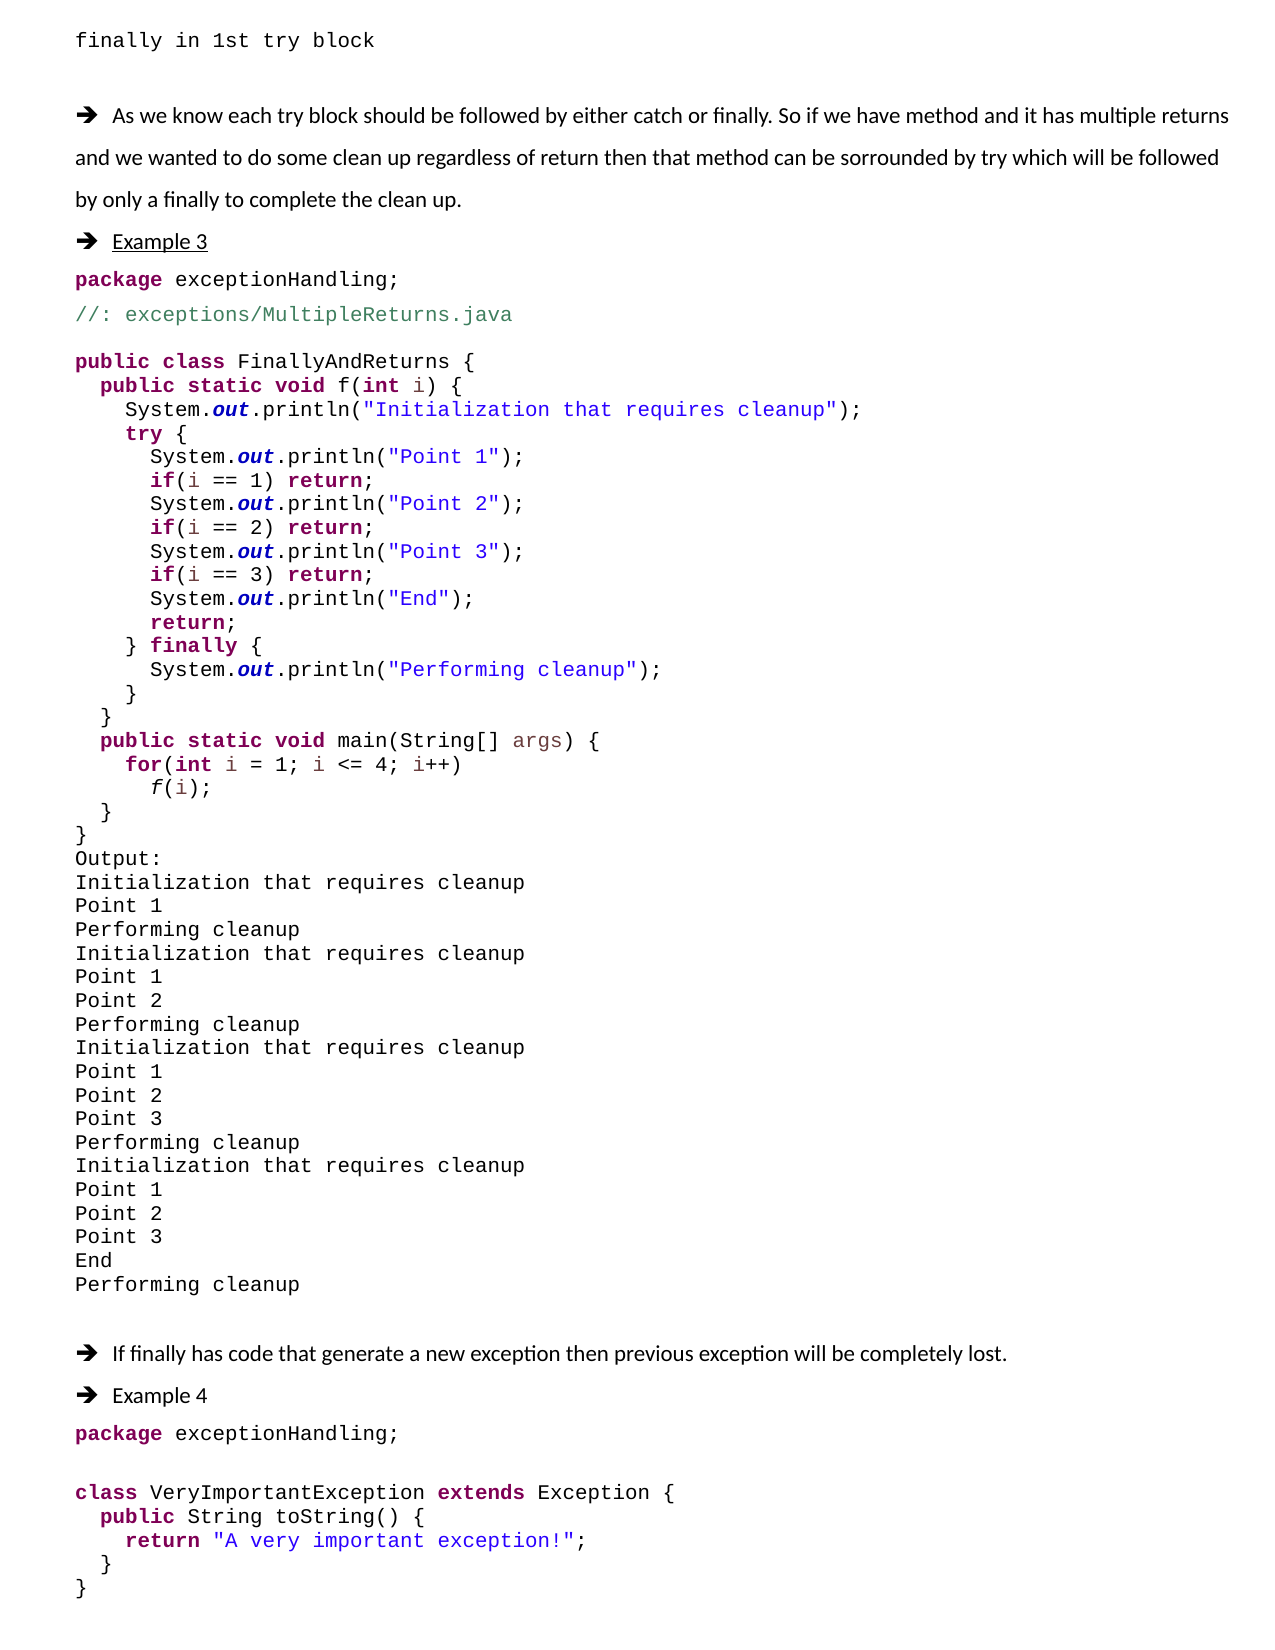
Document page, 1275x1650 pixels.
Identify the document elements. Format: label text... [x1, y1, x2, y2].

list If finally has code that generate a new exception then previous exception will be completely lost. [75, 1339, 1245, 1367]
text package exceptionHandling; [75, 1423, 1245, 1447]
text Initialization that requires cleanup [75, 872, 1245, 895]
text Point 3 [75, 1108, 1245, 1132]
text if(i == 1) return; [75, 470, 1245, 493]
text Point 2 [75, 990, 1245, 1014]
text Initialization that requires cleanup [75, 943, 1245, 966]
text System.out.println("Initialization that requires cleanup"); [75, 399, 1245, 422]
text System.out.println("Performing cleanup"); [75, 659, 1245, 683]
text System.out.println("End"); [75, 588, 1245, 612]
text } [75, 706, 1245, 730]
text if(i == 3) return; [75, 564, 1245, 588]
text Point 1 [75, 966, 1245, 990]
text Point 1 [75, 1061, 1245, 1084]
text Initialization that requires cleanup [75, 1037, 1245, 1061]
text package exceptionHandling; [75, 269, 1245, 292]
text End [75, 1250, 1245, 1274]
text public static void f(int i) { [75, 375, 1245, 399]
text Point 1 [75, 1179, 1245, 1203]
text Point 2 [75, 1203, 1245, 1226]
text public class FinallyAndReturns { [75, 352, 1245, 375]
text Initialization that requires cleanup [75, 1156, 1245, 1179]
text public String toString() { [75, 1506, 1245, 1530]
text System.out.println("Point 3"); [75, 541, 1245, 564]
text Point 1 [75, 895, 1245, 919]
list As we know each try block should be followed by either catch or finally. So if we have method and it has multiple returns and we wanted to do some clean up regardless of return then that method can be sorrounded by try which will be followed by only a finally to complete the clean up. [75, 101, 1245, 213]
text } [75, 801, 1245, 824]
text try { [75, 422, 1245, 446]
text finally in 1st try block [75, 30, 1245, 54]
text if(i == 2) return; [75, 517, 1245, 541]
text class VeryImportantException extends Exception { [75, 1482, 1245, 1506]
text } [75, 683, 1245, 706]
text System.out.println("Point 2"); [75, 493, 1245, 517]
text return "A very important exception!"; [75, 1530, 1245, 1553]
text Performing cleanup [75, 919, 1245, 943]
list Example 4 [75, 1381, 1245, 1409]
text //: exceptions/MultipleReturns.java [75, 304, 1245, 328]
list Example 3 [75, 227, 1245, 255]
text } finally { [75, 635, 1245, 659]
text Point 2 [75, 1084, 1245, 1108]
text } [75, 824, 1245, 848]
text Performing cleanup [75, 1132, 1245, 1156]
text for(int i = 1; i <= 4; i++) [75, 753, 1245, 777]
text } [75, 1553, 1245, 1577]
text f(i); [75, 777, 1245, 801]
text } [75, 1577, 1245, 1601]
text return; [75, 612, 1245, 635]
text System.out.println("Point 1"); [75, 446, 1245, 470]
text Performing cleanup [75, 1014, 1245, 1037]
text Point 3 [75, 1226, 1245, 1250]
text Output: [75, 848, 1245, 872]
text public static void main(String[] args) { [75, 730, 1245, 753]
text Performing cleanup [75, 1274, 1245, 1297]
